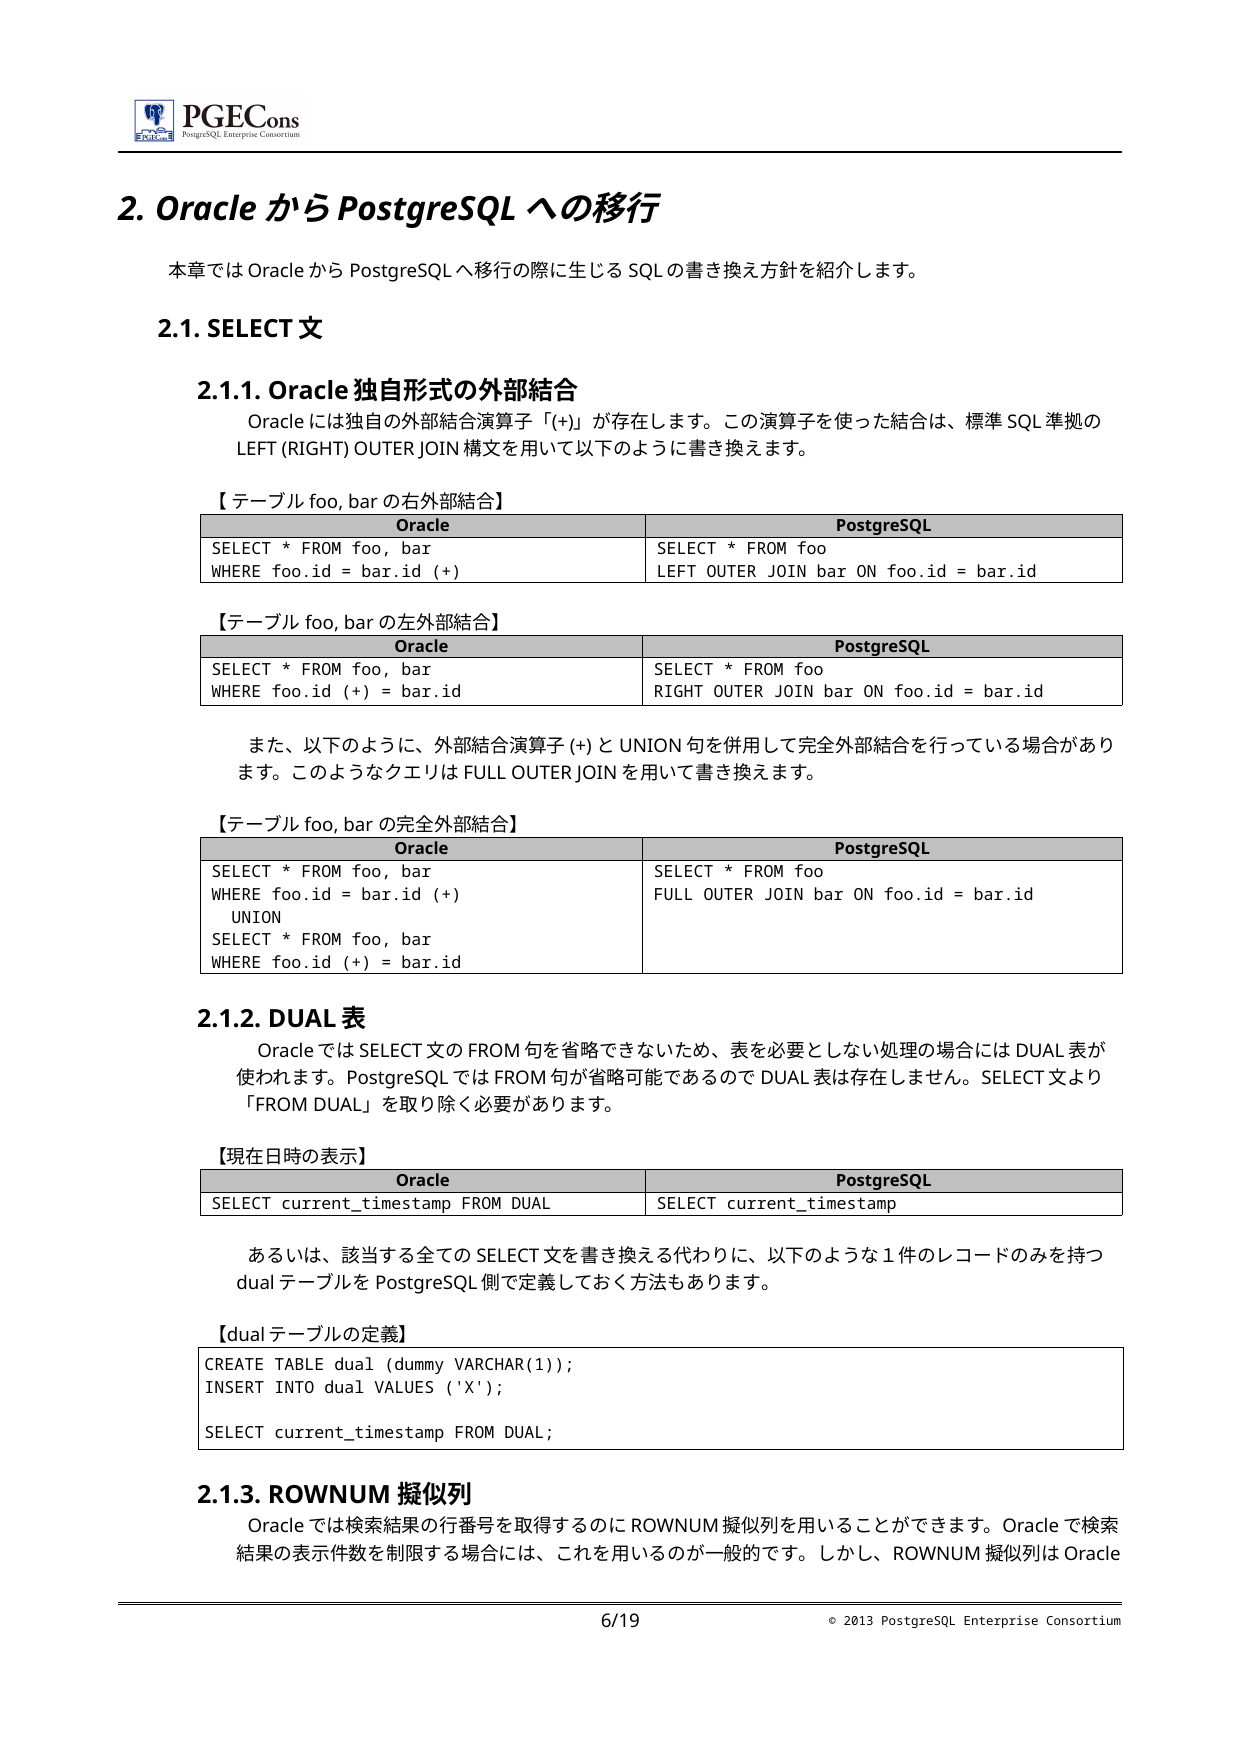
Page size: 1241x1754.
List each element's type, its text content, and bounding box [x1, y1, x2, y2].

table_header Oracle [201, 515, 645, 537]
table_header Oracle [201, 1170, 645, 1192]
subtitle DUAL表 [197, 999, 1122, 1035]
picture [128, 94, 306, 147]
table_cell SELECT current_timestamp [646, 1193, 1122, 1214]
text 【 テーブル foo, bar の右外部結合】 [197, 487, 1122, 514]
text Oracleでは検索結果の行番号を取得するのにROWNUM擬似列を用いることができます。Oracleで検索結果の表示件数を制限する場合には、これを用いるのが一般的です。しかし、ROWNUM擬似列はOracle [236, 1511, 1122, 1565]
text Oracleには独自の外部結合演算子「(+)」が存在します。この演算子を使った結合は、標準SQL準拠のLEFT (RIGHT) OUTER JOIN構文を用いて以下のように書き換えます。 [236, 407, 1122, 461]
table_cell SELECT * FROM foo LEFT OUTER JOIN bar ON foo.id = bar.id [646, 538, 1122, 582]
text OracleではSELECT文のFROM句を省略できないため、表を必要としない処理の場合にはDUAL表が使われます。PostgreSQLではFROM句が省略可能であるのでDUAL表は存在しません。SELECT文より「FROM DUAL」を取り除く必要があります。 [236, 1035, 1122, 1117]
subtitle OracleからPostgreSQLへの移行 [118, 182, 1122, 231]
subtitle SELECT文 [157, 309, 1122, 345]
table_header PostgreSQL [646, 1170, 1122, 1192]
subtitle ROWNUM 擬似列 [197, 1475, 1122, 1511]
table_cell SELECT current_timestamp FROM DUAL [201, 1193, 645, 1214]
table_cell SELECT * FROM foo RIGHT OUTER JOIN bar ON foo.id = bar.id [643, 658, 1122, 705]
table_header Oracle [201, 636, 642, 657]
table_header PostgreSQL [643, 838, 1122, 860]
table_cell SELECT * FROM foo FULL OUTER JOIN bar ON foo.id = bar.id [643, 861, 1122, 973]
text あるいは、該当する全てのSELECT文を書き換える代わりに、以下のような１件のレコードのみを持つdualテーブルをPostgreSQL側で定義しておく方法もあります。 [236, 1240, 1122, 1294]
text また、以下のように、外部結合演算子 (+) とUNION句を併用して完全外部結合を行っている場合があります。このようなクエリはFULL OUTER JOINを用いて書き換えます。 [236, 730, 1122, 785]
table_header PostgreSQL [646, 515, 1122, 537]
subtitle Oracle独自形式の外部結合 [197, 371, 1122, 407]
text 【テーブル foo, bar の左外部結合】 [197, 607, 1122, 634]
table_cell SELECT * FROM foo, bar WHERE foo.id = bar.id (+) [201, 538, 645, 582]
table_cell SELECT * FROM foo, bar WHERE foo.id (+) = bar.id [201, 658, 642, 705]
text 【dualテーブルの定義】 [197, 1319, 1122, 1347]
table_header PostgreSQL [643, 636, 1122, 657]
text 本章ではOracleからPostgreSQLへ移行の際に生じるSQLの書き換え方針を紹介します。 [157, 256, 1122, 283]
table_header CREATE TABLE dual (dummy VARCHAR(1)); INSERT INTO dual VALUES ('X'); SELECT current_timestamp FROM DUAL; [199, 1348, 1123, 1449]
table_cell SELECT * FROM foo, bar WHERE foo.id = bar.id (+) UNION SELECT * FROM foo, bar WHERE foo.id (+) = bar.id [201, 861, 642, 973]
table_header Oracle [201, 838, 642, 860]
text 【テーブルfoo, bar の完全外部結合】 [197, 810, 1122, 837]
text 【現在日時の表示】 [197, 1142, 1122, 1169]
